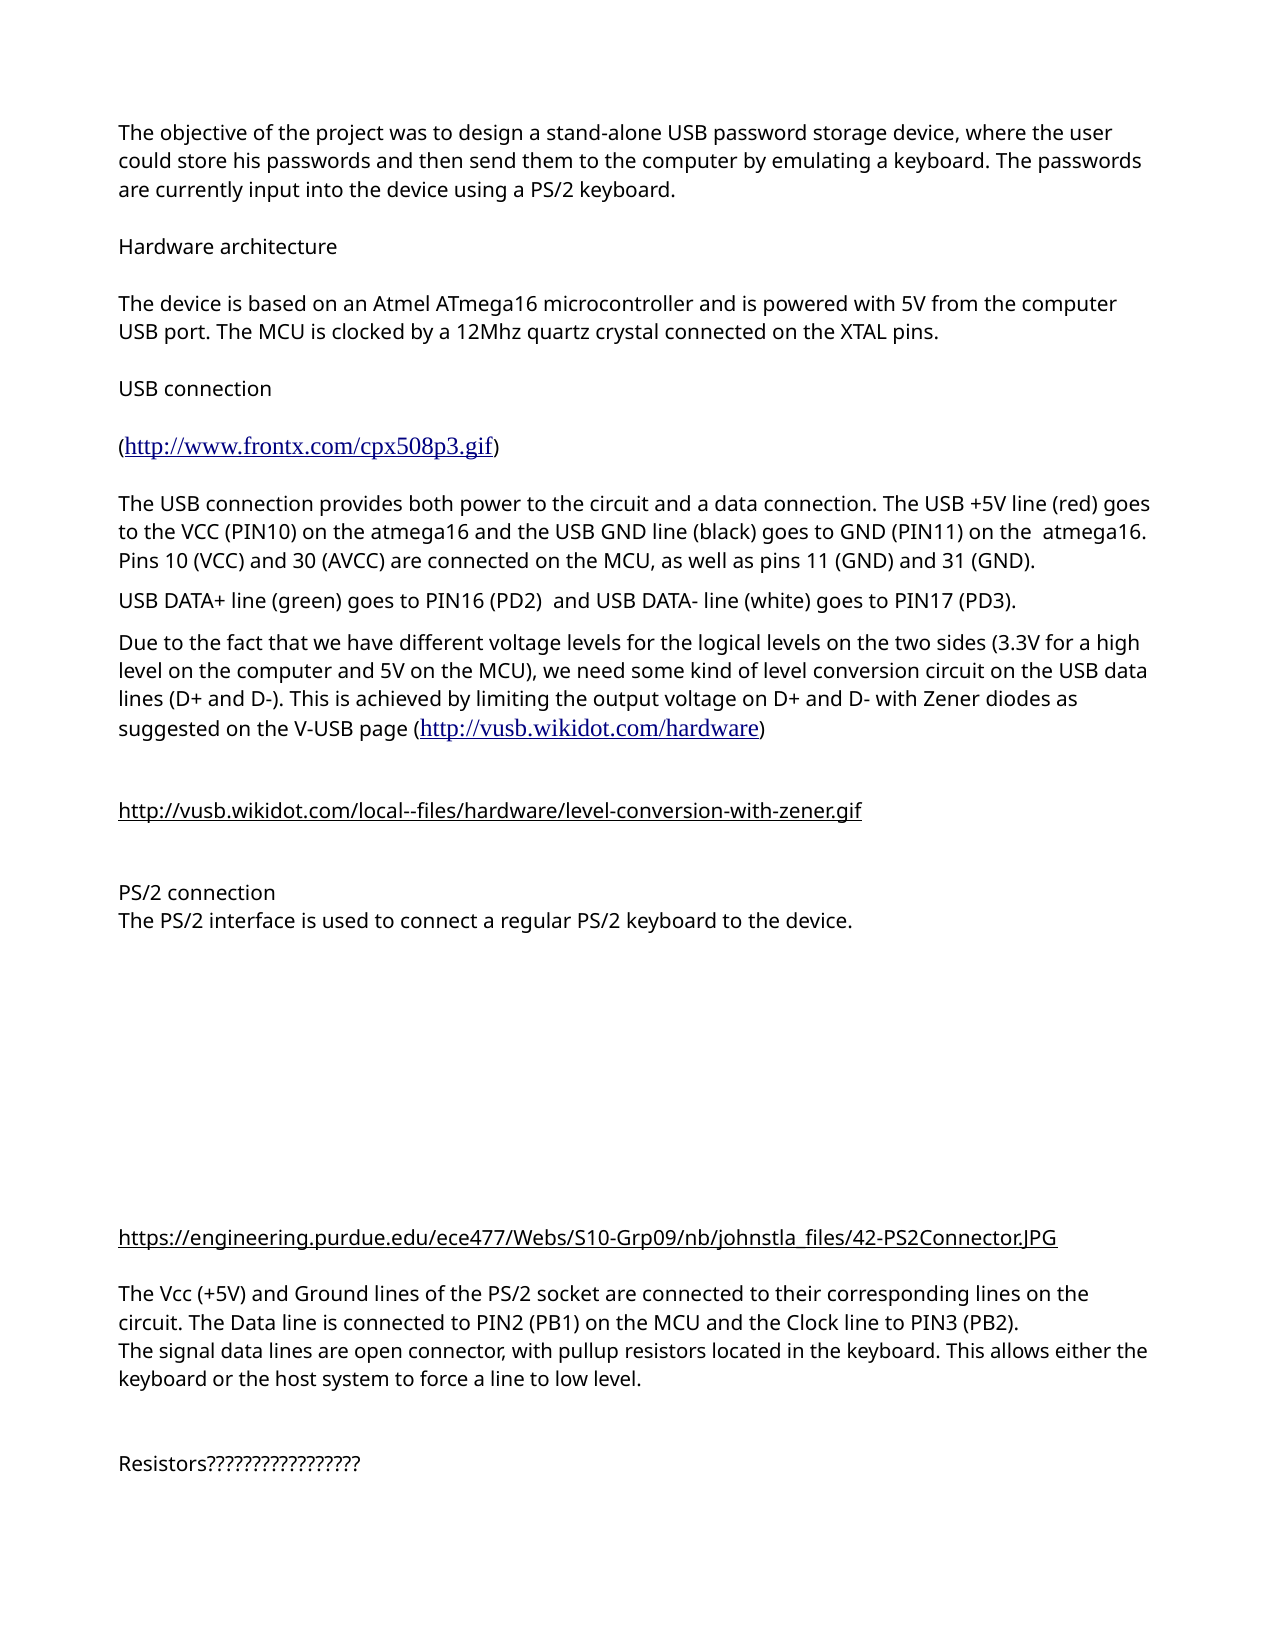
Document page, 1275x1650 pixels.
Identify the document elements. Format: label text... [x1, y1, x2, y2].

text The PS/2 interface is used to connect a regular PS/2 keyboard to the device. [118, 906, 1157, 934]
text USB connection [118, 374, 1157, 402]
text http://vusb.wikidot.com/local--files/hardware/level-conversion-with-zener.gif [118, 796, 1157, 824]
text Due to the fact that we have different voltage levels for the logical levels on the two sides (3.3V for a high level on the computer and 5V on the MCU), we need some kind of level conversion circuit on the USB data lines (D+ and D-). This is achieved by limiting the output voltage on D+ and D- with Zener diodes as suggested on the V-USB page (http://vusb.wikidot.com/hardware) [118, 628, 1157, 742]
text The signal data lines are open connector, with pullup resistors located in the keyboard. This allows either the keyboard or the host system to force a line to low level. [118, 1336, 1157, 1392]
text The Vcc (+5V) and Ground lines of the PS/2 socket are connected to their corresponding lines on the circuit. The Data line is connected to PIN2 (PB1) on the MCU and the Clock line to PIN3 (PB2). [118, 1279, 1157, 1336]
text https://engineering.purdue.edu/ece477/Webs/S10-Grp09/nb/johnstla_files/42-PS2Connector.JPG [118, 1223, 1157, 1251]
text Resistors????????????????? [118, 1449, 1157, 1477]
text Hardware architecture [118, 232, 1157, 260]
text The USB connection provides both power to the circuit and a data connection. The USB +5V line (red) goes to the VCC (PIN10) on the atmega16 and the USB GND line (black) goes to GND (PIN11) on the atmega16. Pins 10 (VCC) and 30 (AVCC) are connected on the MCU, as well as pins 11 (GND) and 31 (GND). [118, 489, 1157, 574]
text PS/2 connection [118, 878, 1157, 906]
text USB DATA+ line (green) goes to PIN16 (PD2) and USB DATA- line (white) goes to PIN17 (PD3). [118, 587, 1157, 615]
text The objective of the project was to design a stand-alone USB password storage device, where the user could store his passwords and then send them to the computer by emulating a keyboard. The passwords are currently input into the device using a PS/2 keyboard. [118, 118, 1157, 203]
text (http://www.frontx.com/cpx508p3.gif) [118, 431, 1157, 460]
text The device is based on an Atmel ATmega16 microcontroller and is powered with 5V from the computer USB port. The MCU is clocked by a 12Mhz quartz crystal connected on the XTAL pins. [118, 289, 1157, 346]
